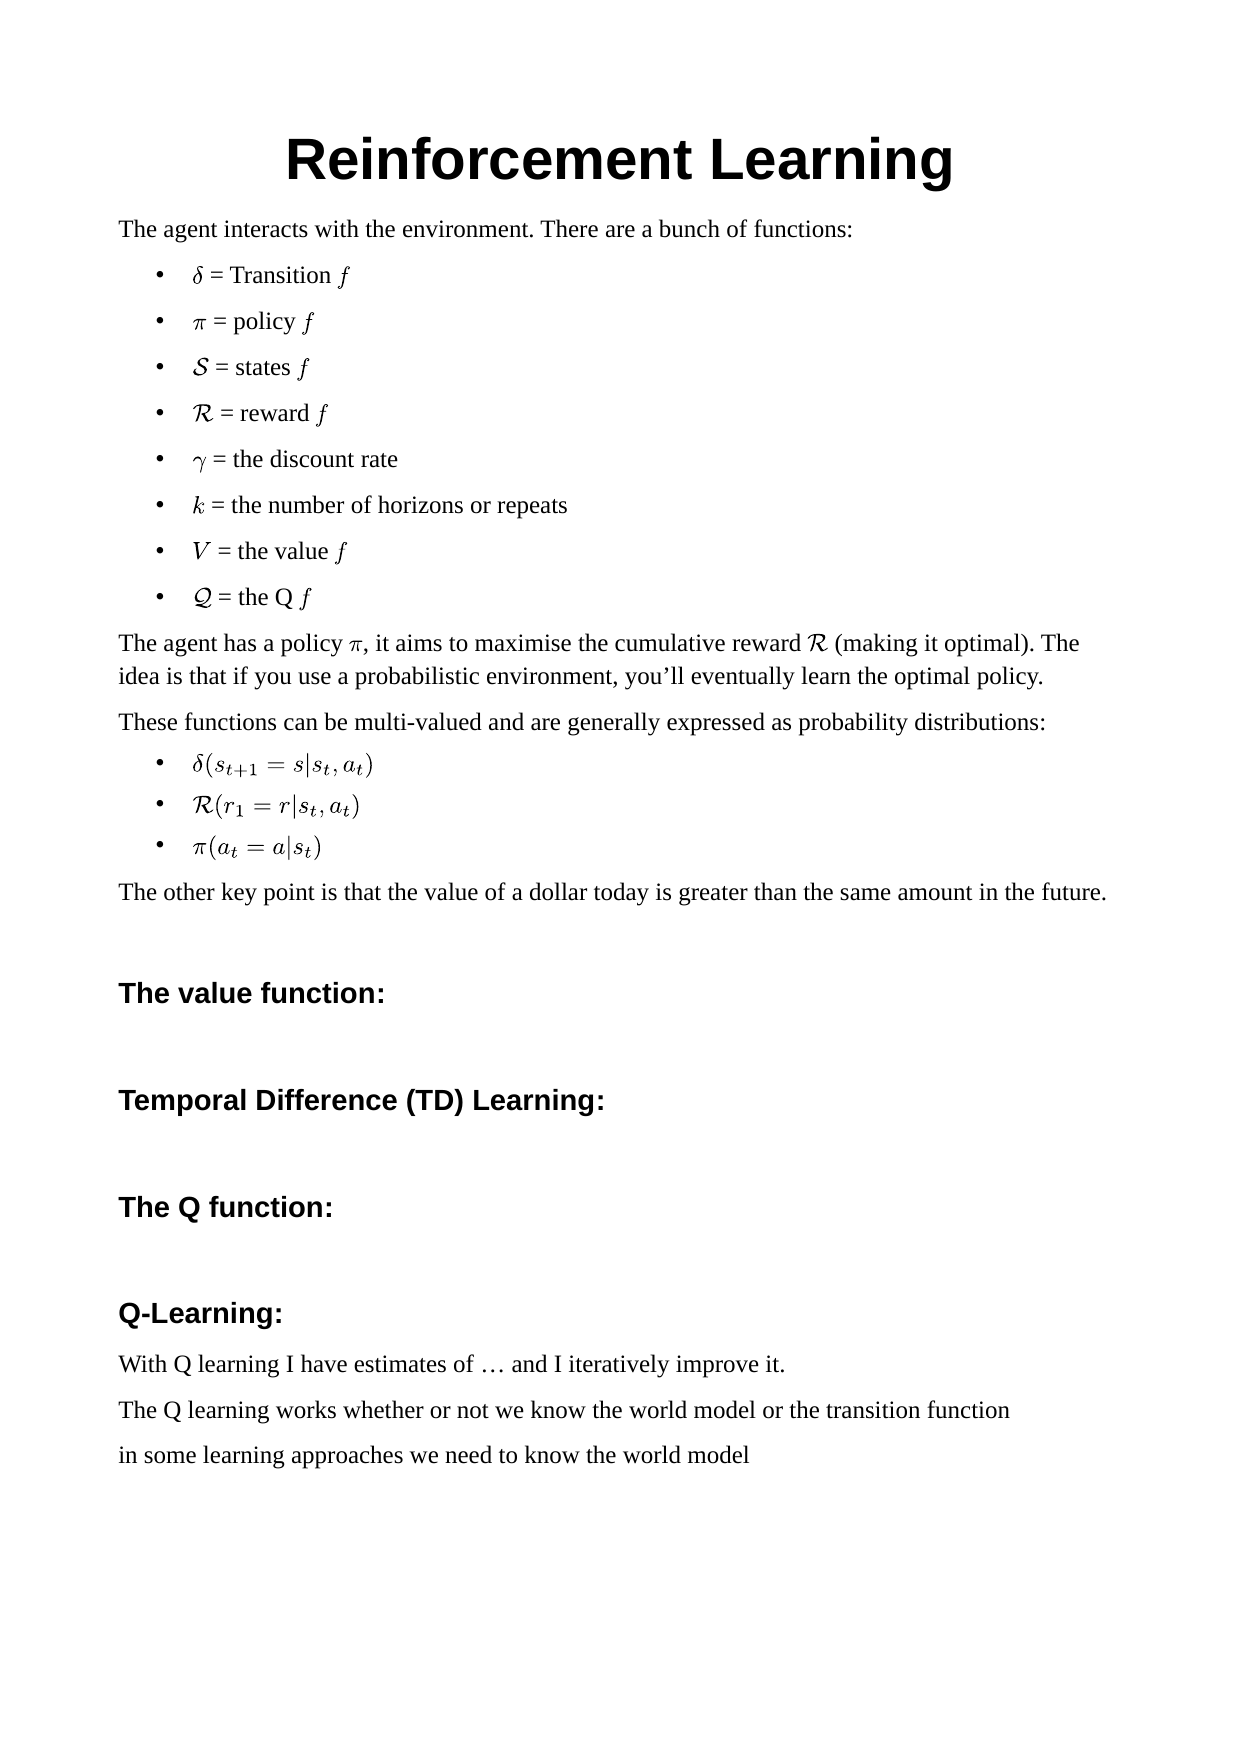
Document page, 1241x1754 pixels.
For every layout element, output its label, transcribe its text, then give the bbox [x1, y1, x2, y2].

text These functions can be multi-valued and are generally expressed as probability distributions: [118, 707, 1122, 736]
list = the Q [156, 582, 1122, 611]
subtitle Temporal Difference (TD) Learning: [118, 1083, 1122, 1117]
list = Transition [156, 261, 1122, 289]
list = reward [156, 398, 1122, 427]
text With Q learning I have estimates of … and I iteratively improve it. [118, 1349, 1122, 1377]
text The agent has a policy , it aims to maximise the cumulative reward (making it optimal). The idea is that if you use a probabilistic environment, you’ll eventually learn the optimal policy. [118, 628, 1122, 690]
list = the number of horizons or repeats [156, 490, 1122, 519]
text The agent interacts with the environment. There are a bunch of functions: [118, 214, 1122, 243]
text in some learning approaches we need to know the world model [118, 1441, 1122, 1469]
title Reinforcement Learning [118, 124, 1122, 192]
subtitle The Q function: [118, 1190, 1122, 1223]
text The Q learning works whether or not we know the world model or the transition function [118, 1395, 1122, 1423]
text The other key point is that the value of a dollar today is greater than the same amount in the future. [118, 877, 1122, 905]
list = policy [156, 306, 1122, 335]
list = states [156, 352, 1122, 381]
subtitle Q-Learning: [118, 1296, 1122, 1330]
list = the value [156, 536, 1122, 565]
list = the discount rate [156, 444, 1122, 473]
subtitle The value function: [118, 977, 1122, 1010]
